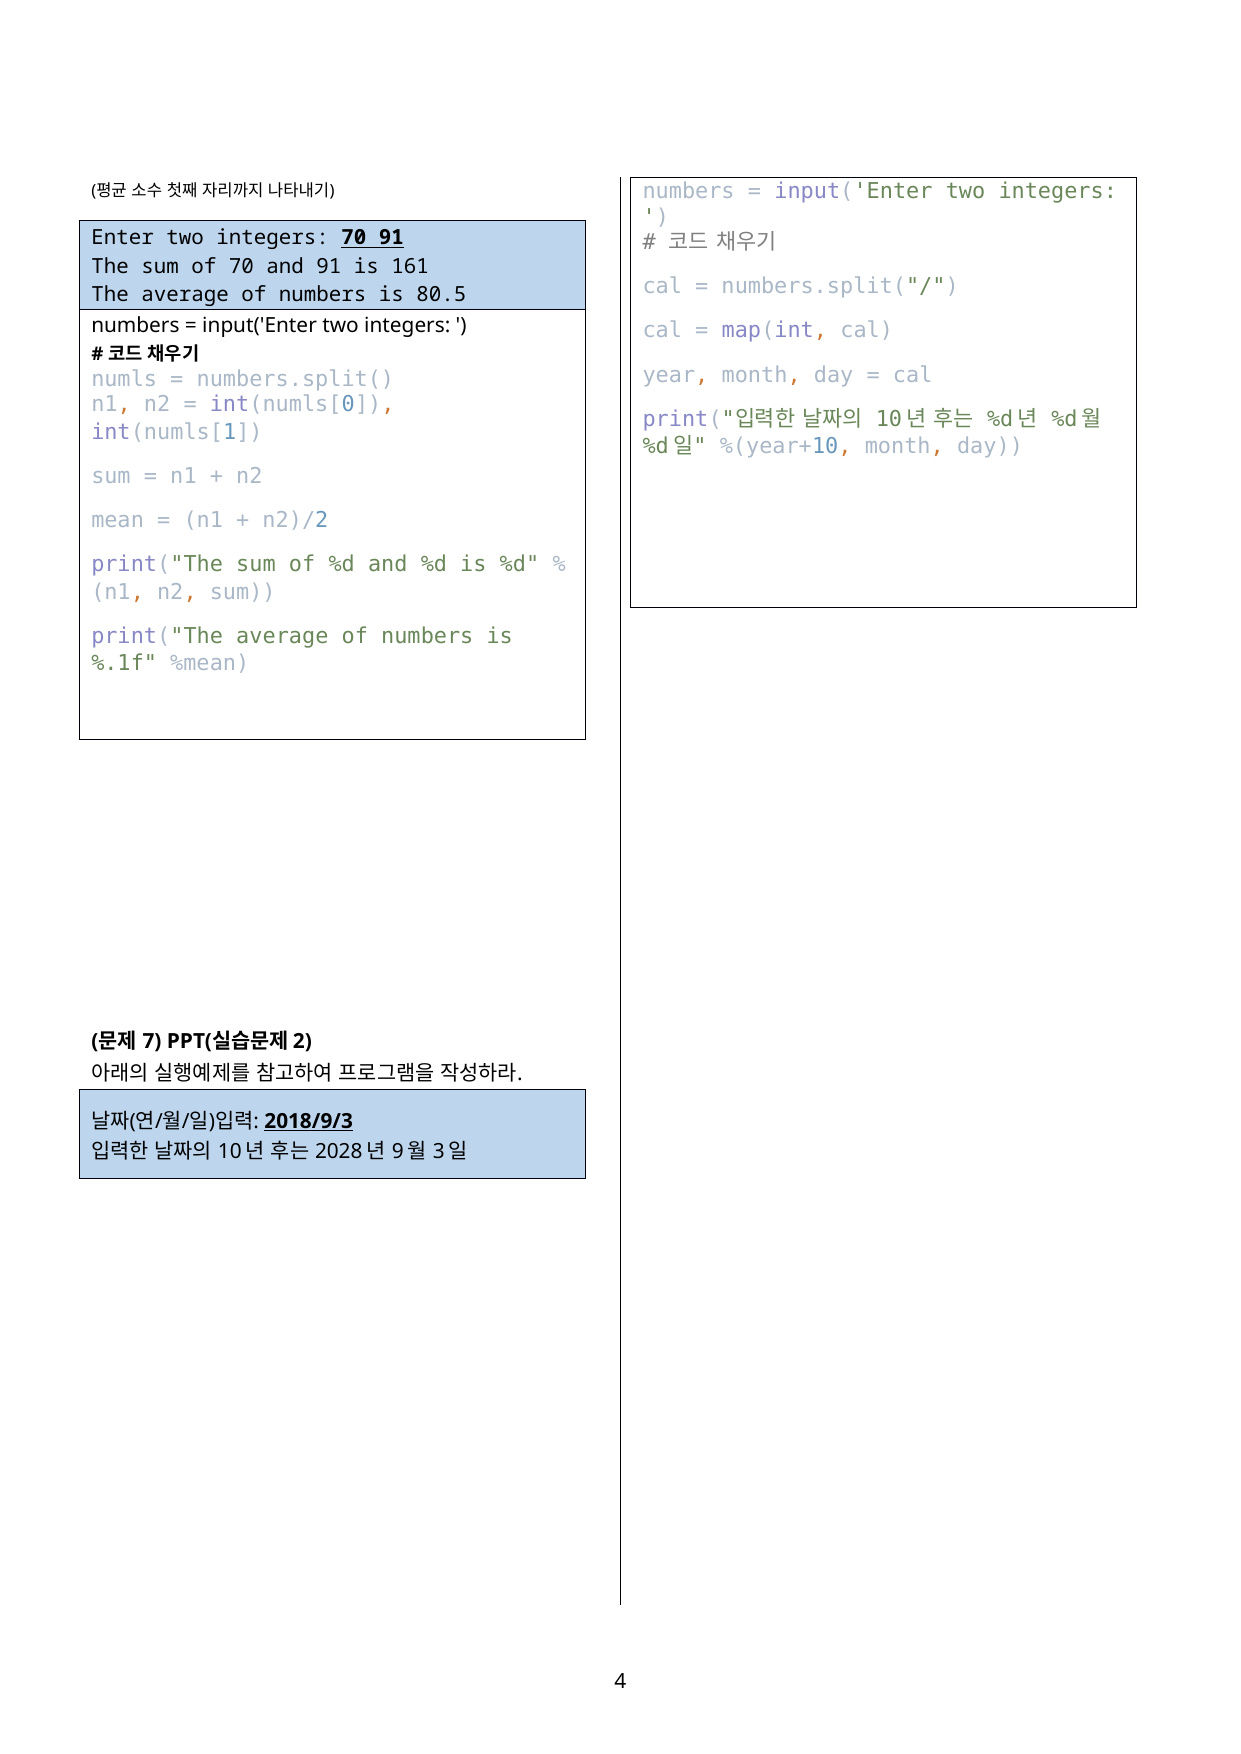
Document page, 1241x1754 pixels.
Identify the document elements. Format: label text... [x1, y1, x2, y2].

list 아래의 실행예제를 참고하여 프로그램을 작성하라. [91, 1057, 598, 1087]
table_header Enter two integers: 70 91 The sum of 70 and 91 is 161 The average of numbers is 80.5 [80, 221, 585, 309]
list (문제 7) PPT(실습문제2) [91, 1024, 598, 1054]
table_cell numbers = input('Enter two integers: ') # 코드 채우기 numls = numbers.split() n1, n2 = int(numls[0]), int(numls[1]) sum = n1 + n2 mean = (n1 + n2)/2 print("The sum of %d and %d is %d" %(n1, n2, sum)) print("The average of numbers is %.1f" %mean) [80, 310, 585, 739]
list (평균 소수 첫째 자리까지 나타내기) [91, 177, 598, 201]
table_header 날짜(연/월/일)입력: 2018/9/3 입력한 날짜의 10년 후는 2028년 9월 3일 [80, 1090, 585, 1178]
table_cell numbers = input('Enter two integers: ') # 코드 채우기 cal = numbers.split("/") cal = map(int, cal) year, month, day = cal print("입력한 날짜의 10년 후는 %d년 %d월 %d일" %(year+10, month, day)) [631, 178, 1136, 607]
